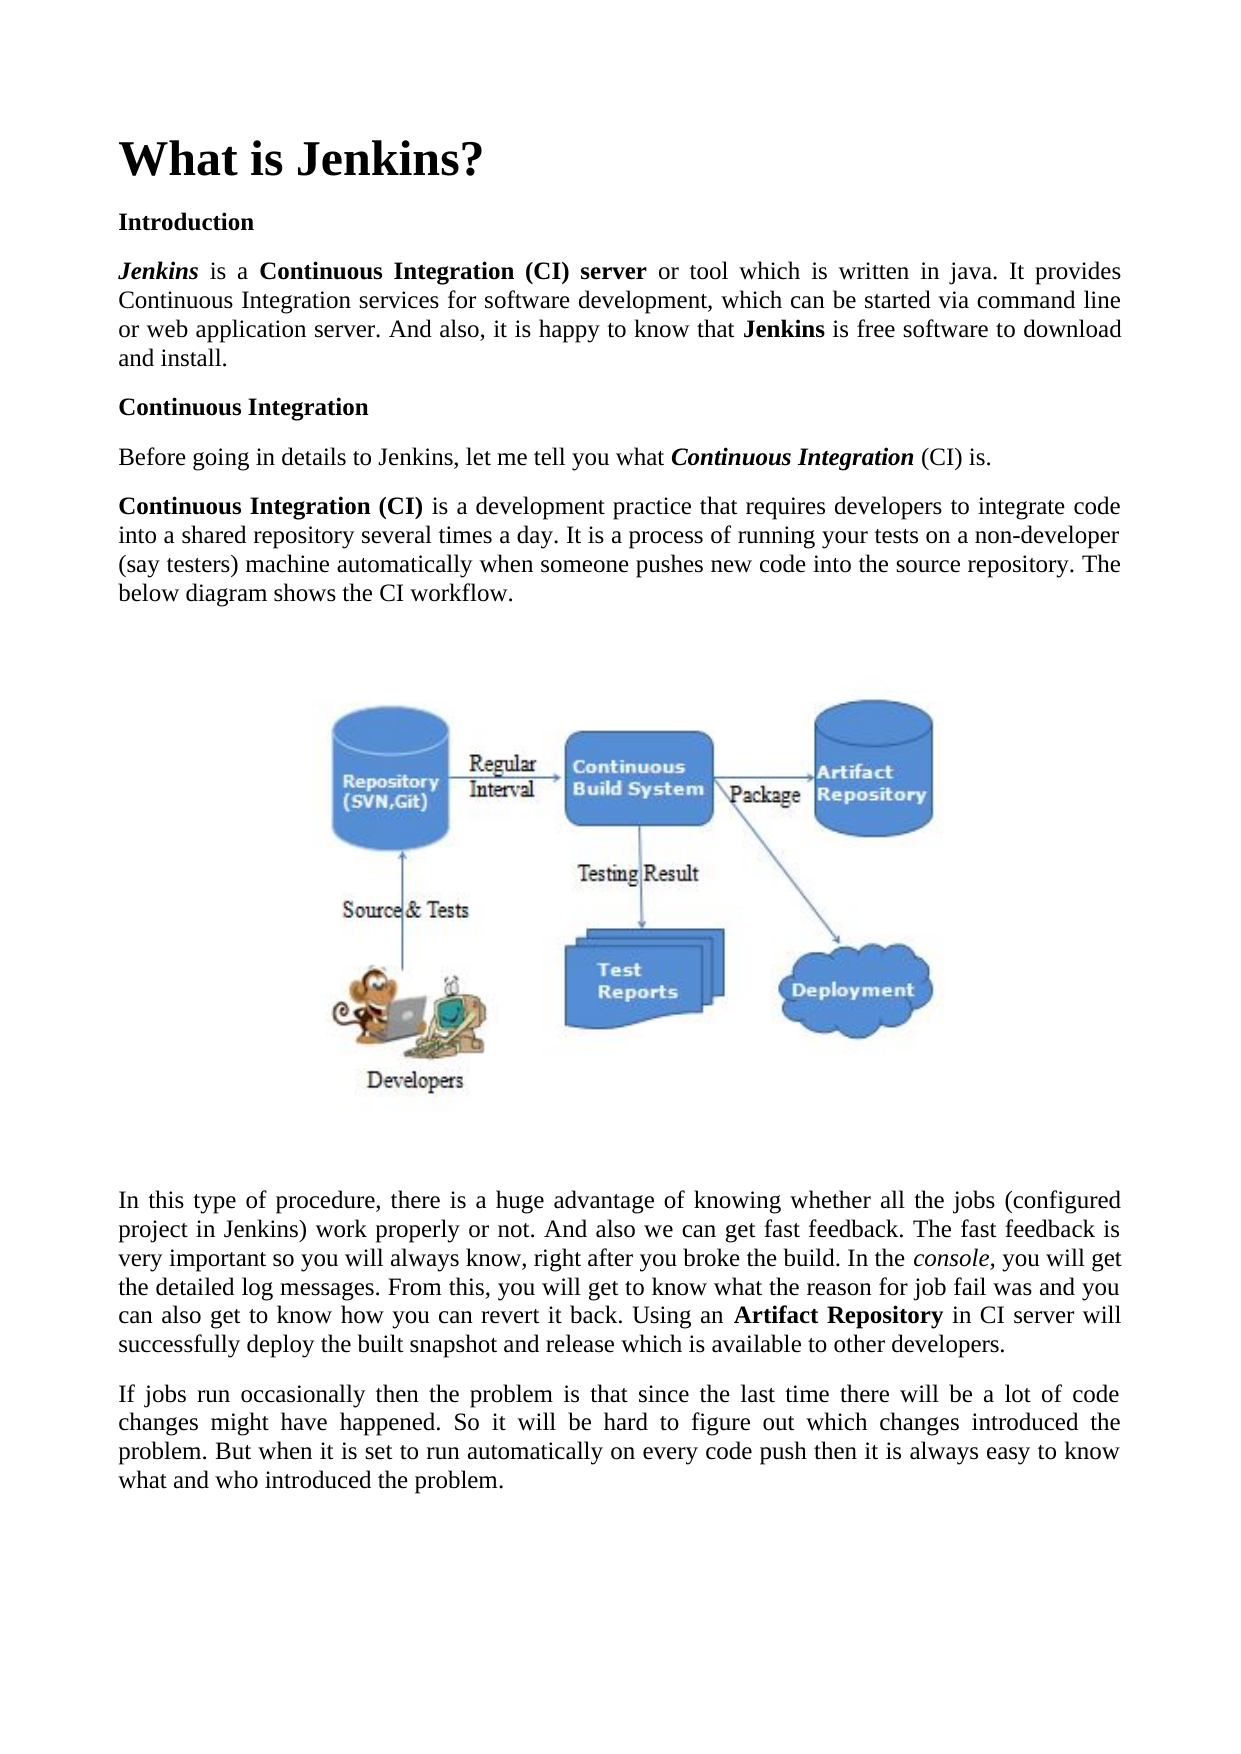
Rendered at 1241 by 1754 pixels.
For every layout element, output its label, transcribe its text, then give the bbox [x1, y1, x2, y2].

text What is Jenkins? [118, 128, 1122, 186]
text If jobs run occasionally then the problem is that since the last time there will be a lot of code changes might have happened. So it will be hard to figure out which changes introduced the problem. But when it is set to run automatically on every code push then it is always easy to know what and who introduced the problem. [118, 1379, 1122, 1494]
text In this type of procedure, there is a huge advantage of knowing whether all the jobs (configured project in Jenkins) work properly or not. And also we can get fast feedback. The fast feedback is very important so you will always know, right after you broke the build. In the console, you will get the detailed log messages. From this, you will get to know what the reason for job fail was and you can also get to know how you can revert it back. Using an Artifact Repository in CI server will successfully deploy the built snapshot and release which is available to other developers. [118, 1185, 1122, 1358]
text Before going in details to Jenkins, let me tell you what Continuous Integration (CI) is. [118, 442, 1122, 471]
picture [190, 627, 1050, 1165]
text Continuous Integration (CI) is a development practice that requires developers to integrate code into a shared repository several times a day. It is a process of running your tests on a non-developer (say testers) machine automatically when someone pushes new code into the source repository. The below diagram shows the CI workflow. [118, 491, 1122, 606]
text Introduction [118, 207, 1122, 236]
text Continuous Integration [118, 392, 1122, 421]
text Jenkins is a Continuous Integration (CI) server or tool which is written in java. It provides Continuous Integration services for software development, which can be started via command line or web application server. And also, it is happy to know that Jenkins is free software to download and install. [118, 256, 1122, 371]
